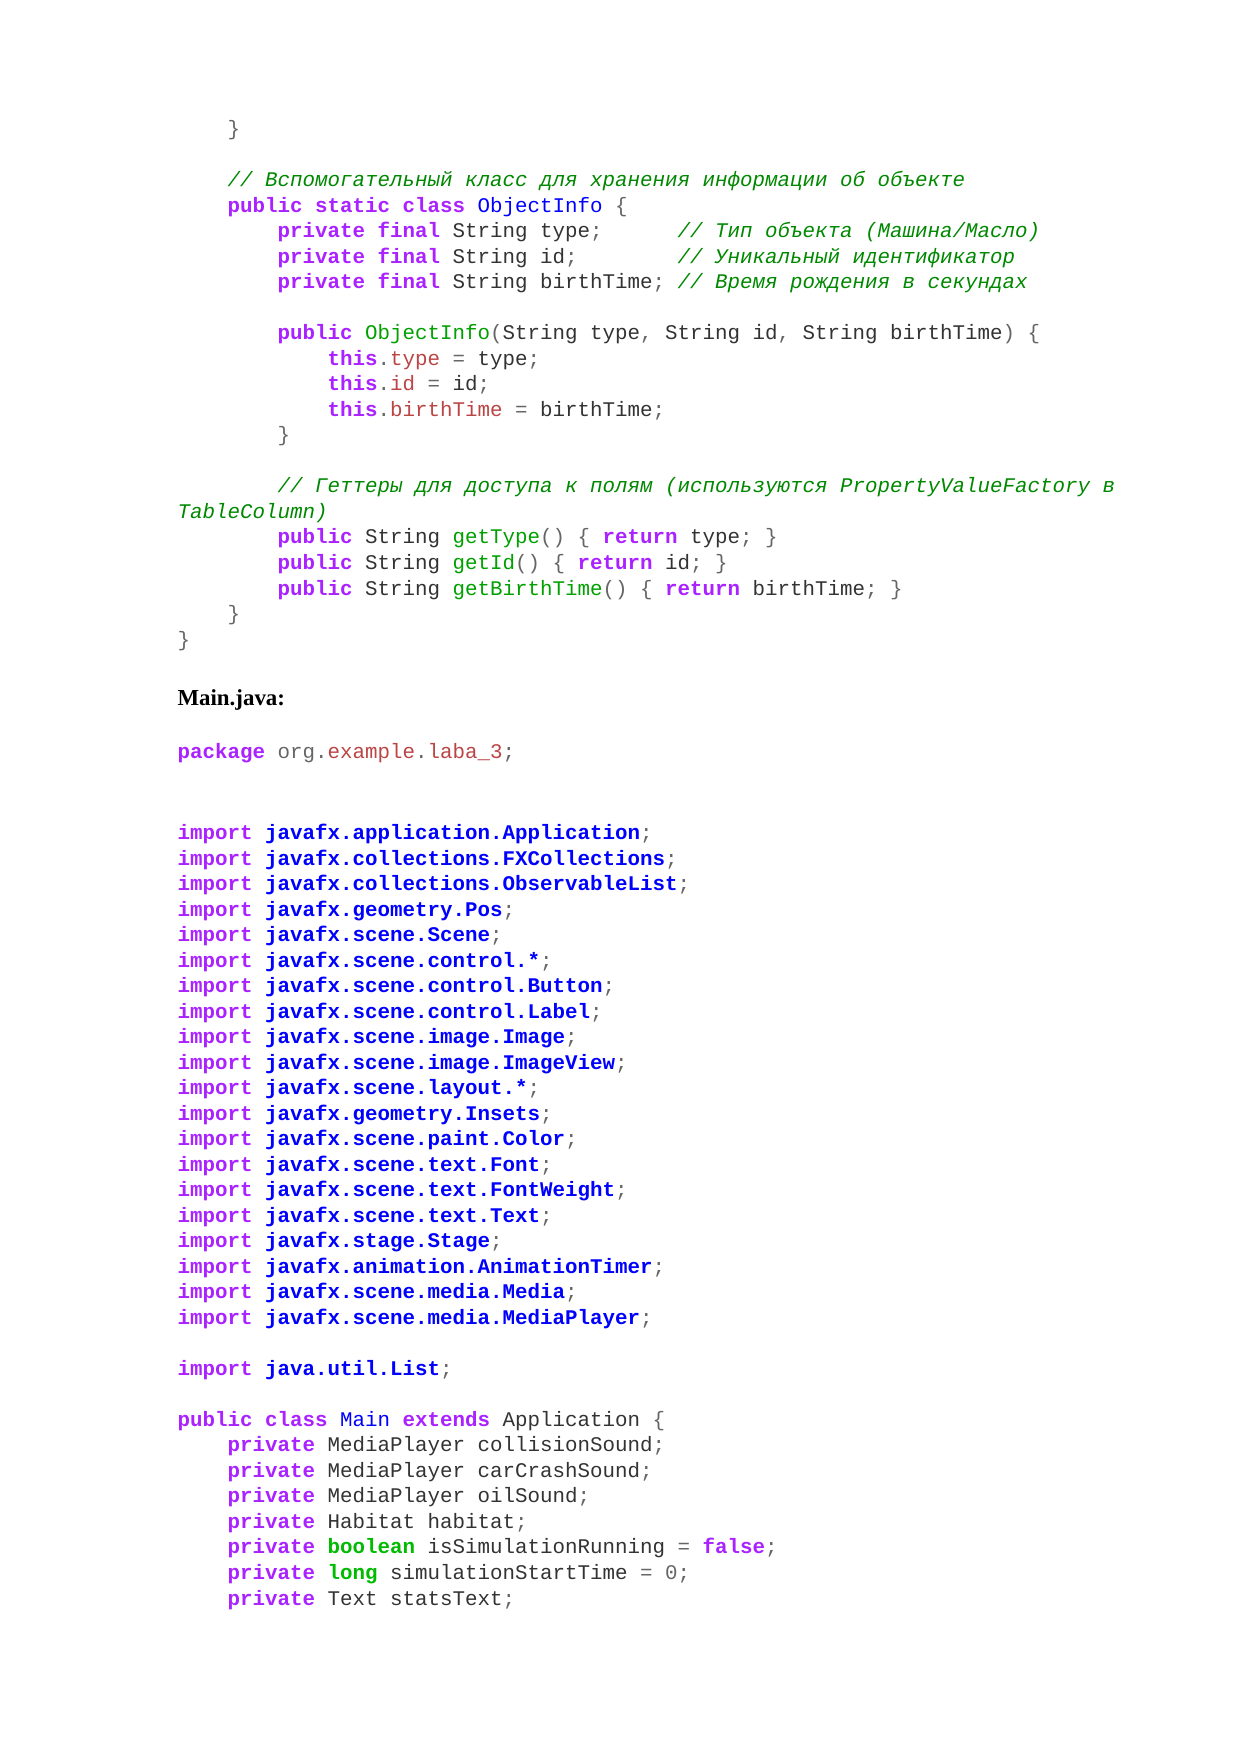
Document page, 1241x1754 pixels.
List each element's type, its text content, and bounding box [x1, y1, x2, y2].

text package org.example.laba_3; [177, 741, 1152, 765]
text import java.util.List; [177, 1358, 1152, 1382]
text import javafx.scene.control.Button; [177, 975, 1152, 999]
text import javafx.scene.media.MediaPlayer; [177, 1307, 1152, 1331]
text private boolean isSimulationRunning = false; [177, 1537, 1152, 1560]
text private Text statsText; [177, 1588, 1152, 1611]
text private MediaPlayer collisionSound; [177, 1434, 1152, 1458]
text import javafx.scene.control.*; [177, 949, 1152, 973]
text import javafx.scene.paint.Color; [177, 1128, 1152, 1152]
text public String getId() { return id; } [177, 552, 1152, 576]
text } [177, 628, 1152, 652]
text import javafx.geometry.Pos; [177, 898, 1152, 922]
text private Habitat habitat; [177, 1511, 1152, 1535]
text import javafx.application.Application; [177, 822, 1152, 846]
text import javafx.scene.image.Image; [177, 1026, 1152, 1050]
text Main.java: [177, 683, 1152, 710]
text import javafx.scene.control.Label; [177, 1001, 1152, 1024]
text import javafx.scene.text.FontWeight; [177, 1179, 1152, 1203]
text import javafx.scene.Scene; [177, 924, 1152, 948]
text // Вспомогательный класс для хранения информации об объекте [177, 169, 1152, 193]
text import javafx.scene.text.Text; [177, 1205, 1152, 1228]
text } [177, 118, 1152, 142]
text private MediaPlayer carCrashSound; [177, 1460, 1152, 1484]
text private final String id; // Уникальный идентификатор [177, 246, 1152, 269]
text private final String type; // Тип объекта (Машина/Масло) [177, 220, 1152, 244]
text public String getBirthTime() { return birthTime; } [177, 577, 1152, 601]
text public ObjectInfo(String type, String id, String birthTime) { [177, 322, 1152, 346]
text this.birthTime = birthTime; [177, 399, 1152, 422]
text import javafx.collections.FXCollections; [177, 847, 1152, 871]
text } [177, 424, 1152, 448]
text } [177, 603, 1152, 627]
text import javafx.collections.ObservableList; [177, 873, 1152, 897]
text import javafx.scene.image.ImageView; [177, 1052, 1152, 1075]
text import javafx.stage.Stage; [177, 1230, 1152, 1254]
text // Геттеры для доступа к полям (используются PropertyValueFactory в TableColumn) [177, 475, 1152, 524]
text this.id = id; [177, 373, 1152, 397]
text import javafx.scene.media.Media; [177, 1281, 1152, 1305]
text this.type = type; [177, 348, 1152, 371]
text public class Main extends Application { [177, 1409, 1152, 1433]
text import javafx.animation.AnimationTimer; [177, 1256, 1152, 1279]
text private MediaPlayer oilSound; [177, 1486, 1152, 1509]
text private final String birthTime; // Время рождения в секундах [177, 271, 1152, 295]
text private long simulationStartTime = 0; [177, 1562, 1152, 1586]
text import javafx.geometry.Insets; [177, 1103, 1152, 1126]
text public String getType() { return type; } [177, 526, 1152, 550]
text public static class ObjectInfo { [177, 195, 1152, 218]
text import javafx.scene.text.Font; [177, 1154, 1152, 1177]
text import javafx.scene.layout.*; [177, 1077, 1152, 1101]
